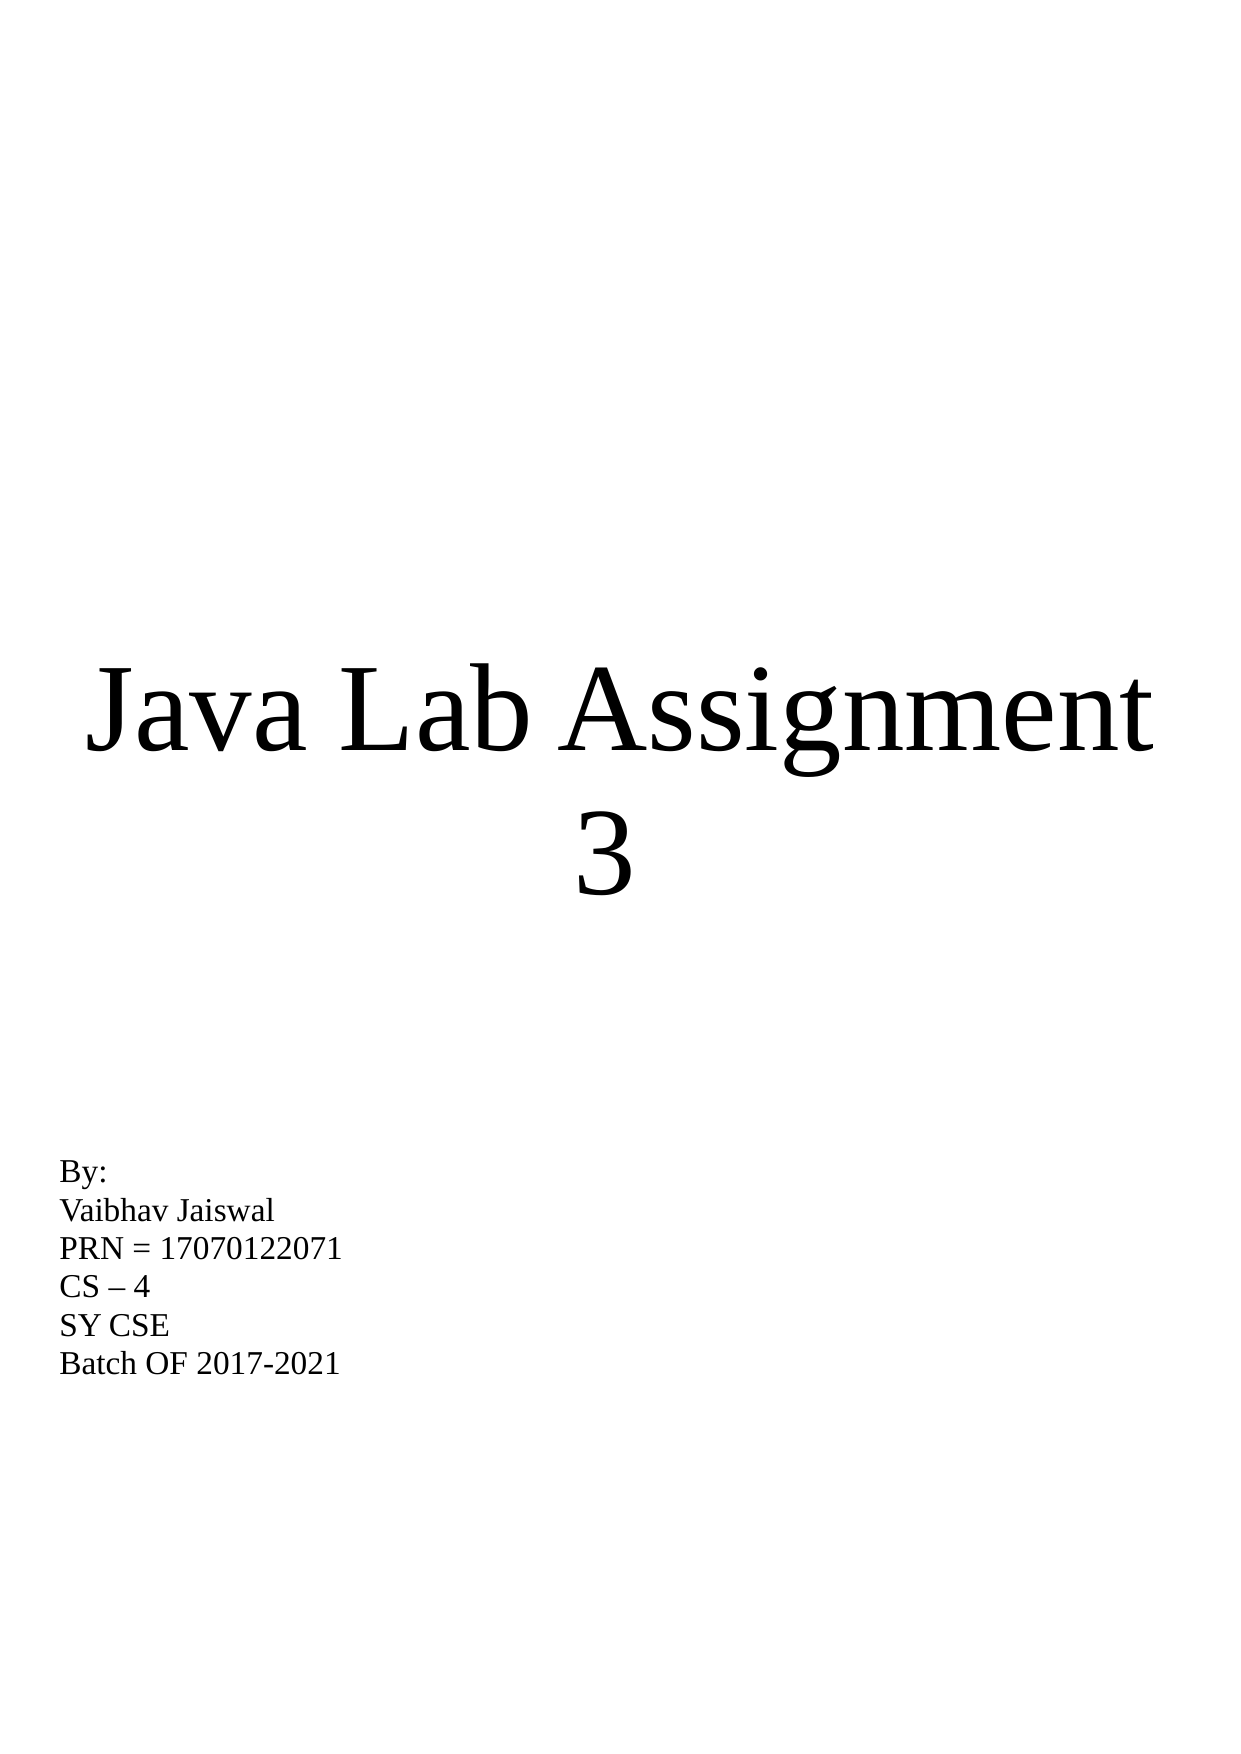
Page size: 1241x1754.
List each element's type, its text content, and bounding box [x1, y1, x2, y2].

text By: [59, 1152, 1181, 1190]
text PRN = 17070122071 [59, 1228, 1181, 1267]
text Batch OF 2017-2021 [59, 1343, 1181, 1382]
text CS – 4 [59, 1267, 1181, 1305]
text Vaibhav Jaiswal [59, 1190, 1181, 1228]
text SY CSE [59, 1305, 1181, 1343]
text Java Lab Assignment 3 [59, 634, 1181, 922]
